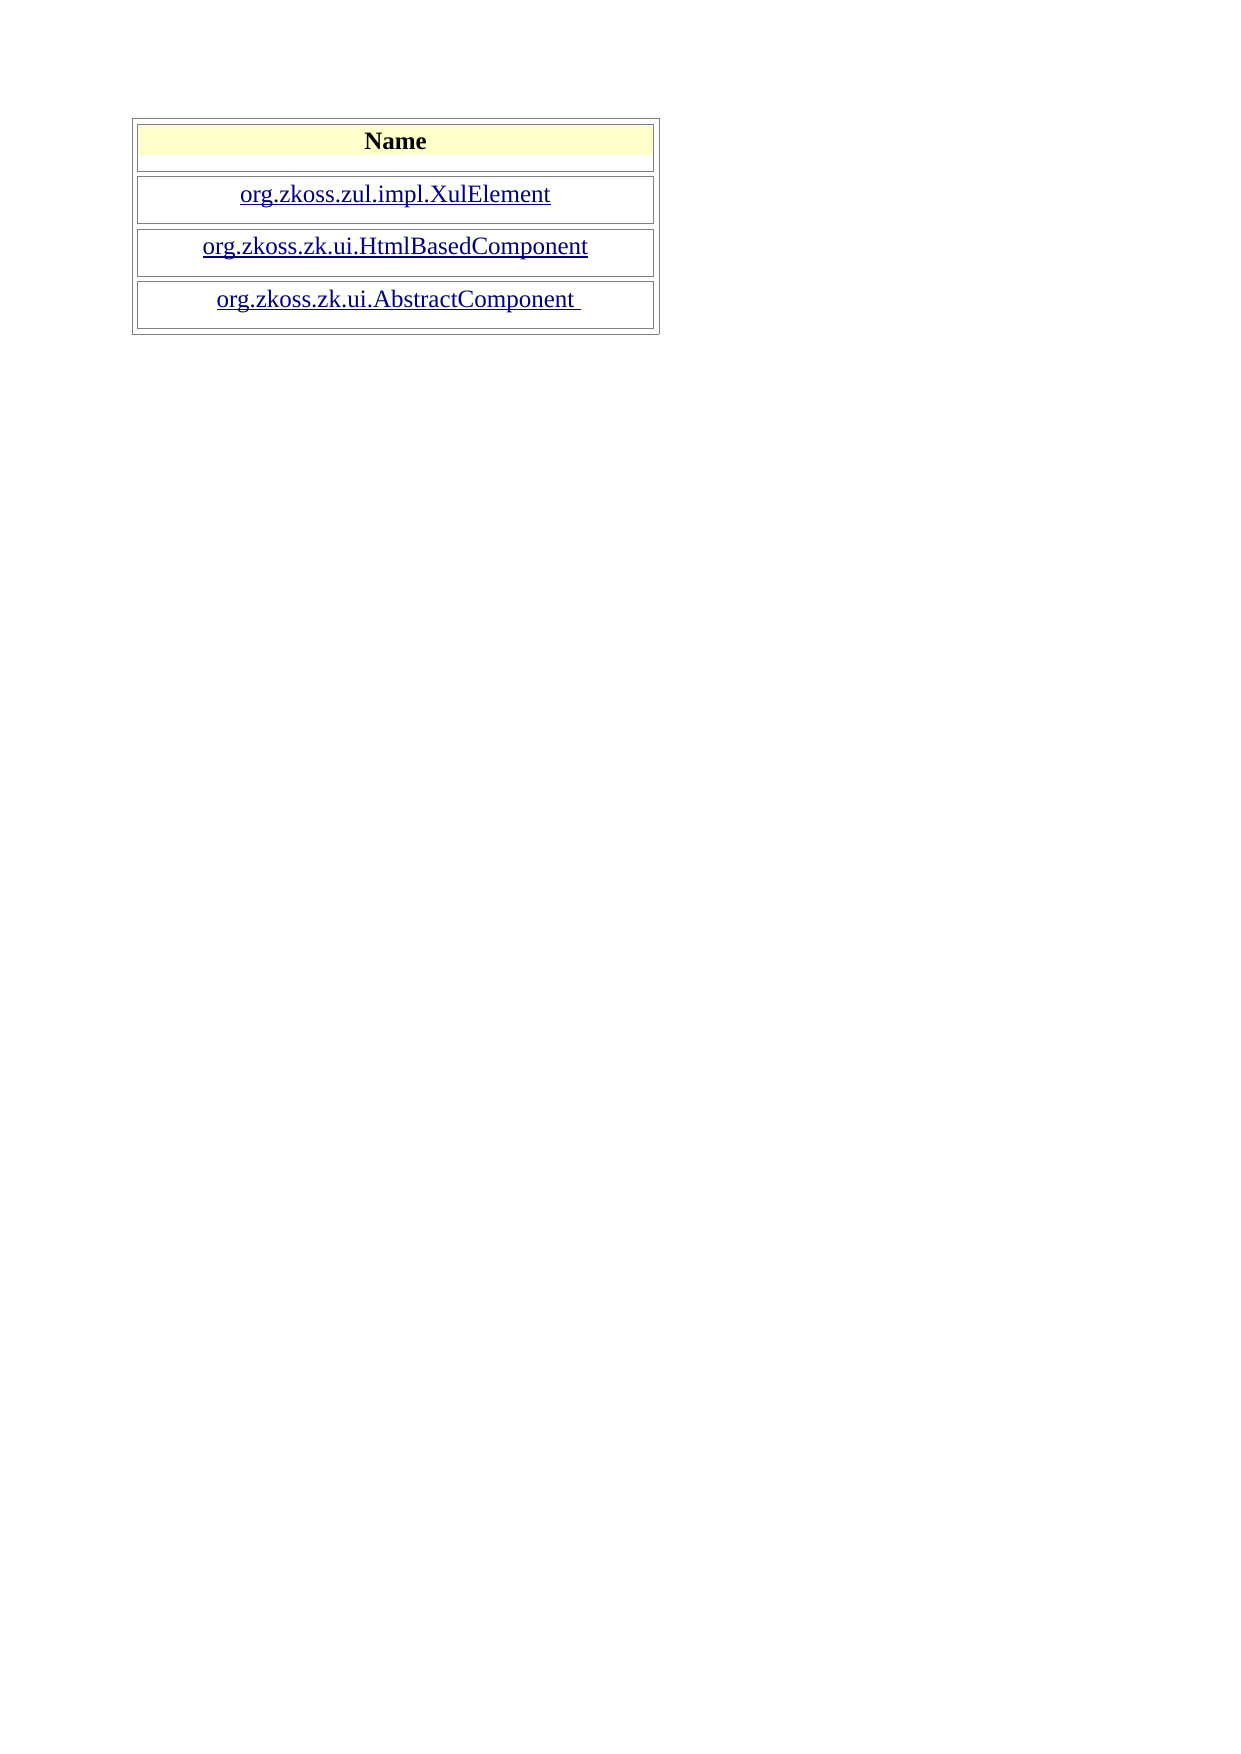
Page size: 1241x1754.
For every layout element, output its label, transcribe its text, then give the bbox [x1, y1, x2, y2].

table_cell org.zkoss.zul.impl.XulElement [134, 171, 656, 223]
table_header Name [134, 119, 656, 171]
table_cell org.zkoss.zk.ui.AbstractComponent [134, 276, 656, 328]
table_cell org.zkoss.zk.ui.HtmlBasedComponent [134, 223, 656, 276]
